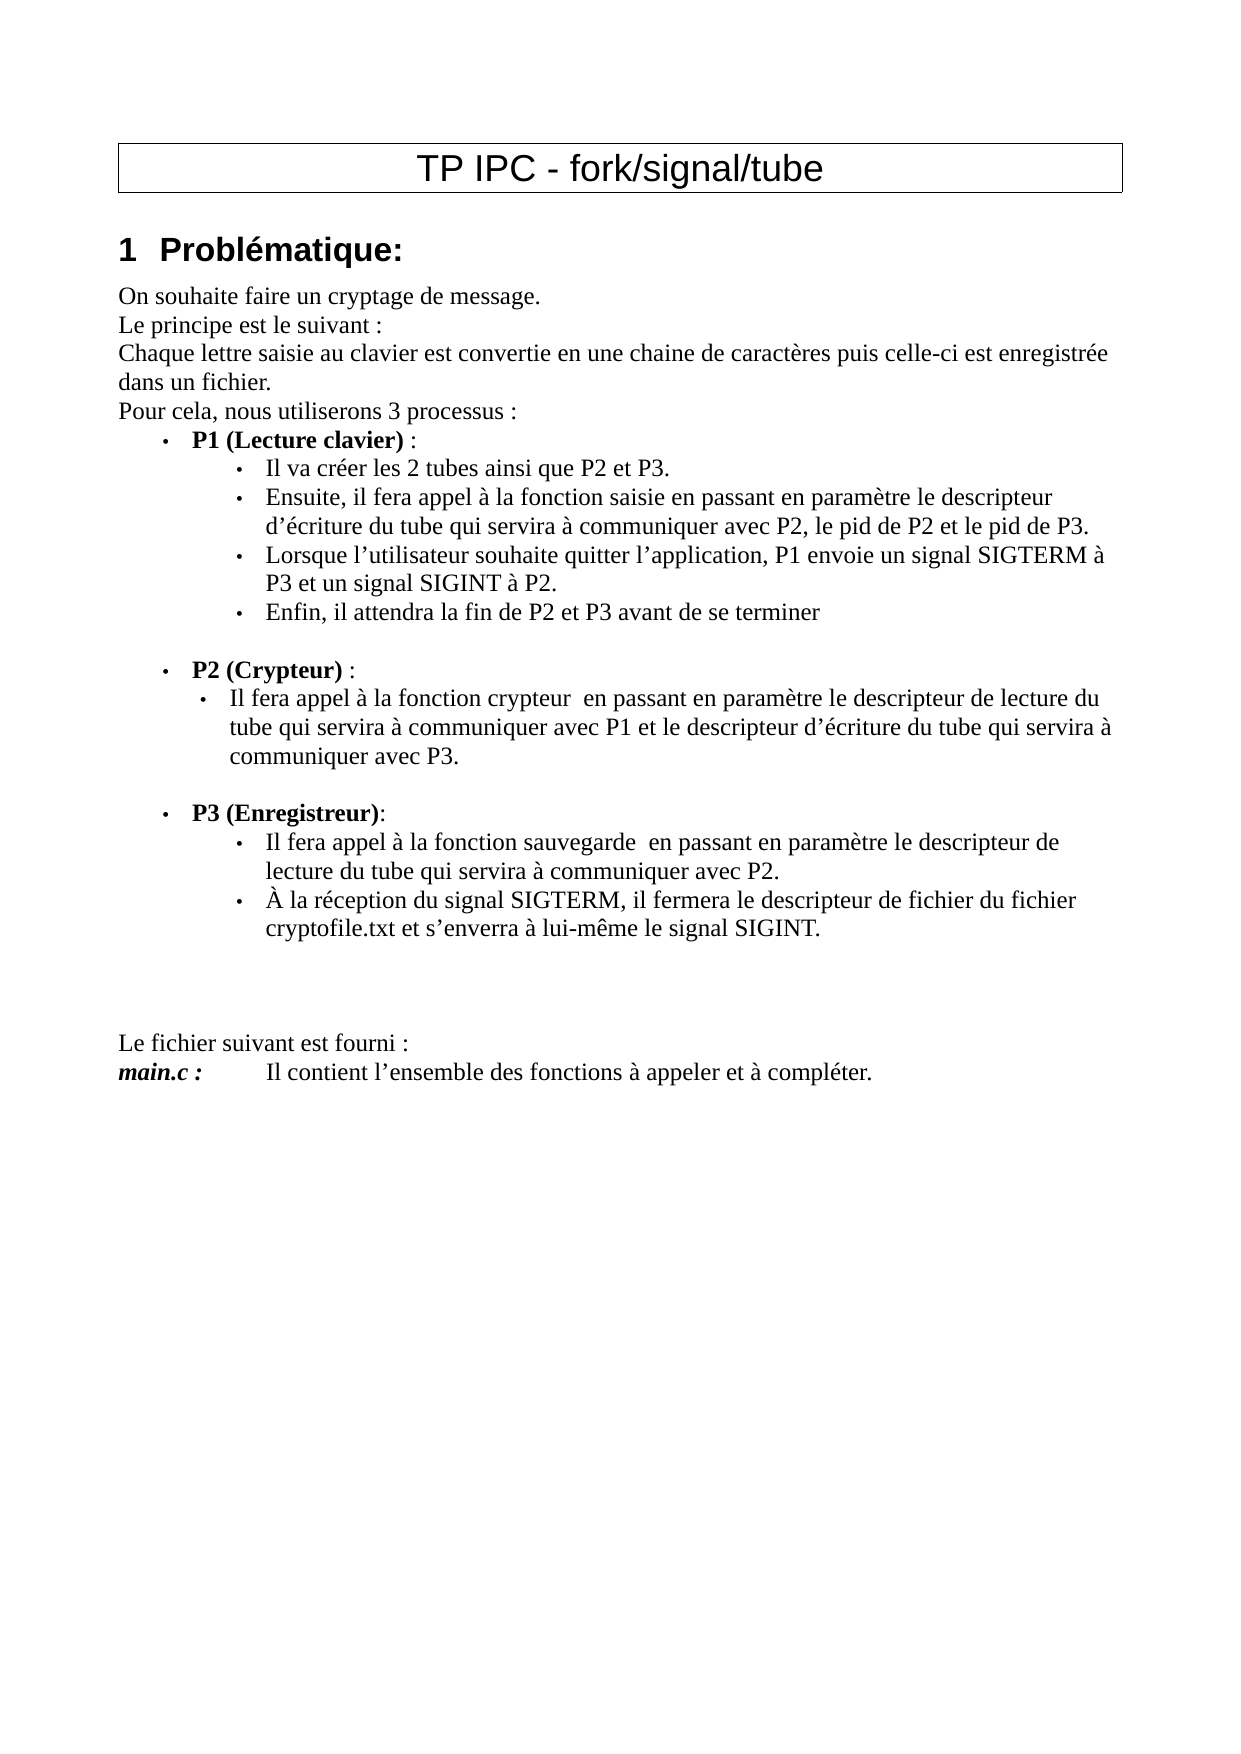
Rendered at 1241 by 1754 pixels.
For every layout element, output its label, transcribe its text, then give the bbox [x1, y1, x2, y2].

text Le principe est le suivant : [118, 310, 1122, 338]
list Lorsque l’utilisateur souhaite quitter l’application, P1 envoie un signal SIGTERM à P3 et un signal SIGINT à P2. [236, 540, 1122, 597]
list Ensuite, il fera appel à la fonction saisie en passant en paramètre le descripteur d’écriture du tube qui servira à communiquer avec P2, le pid de P2 et le pid de P3. [236, 482, 1122, 540]
list P1 (Lecture clavier) : [162, 425, 1122, 453]
list Enfin, il attendra la fin de P2 et P3 avant de se terminer [236, 597, 1122, 626]
list P2 (Crypteur) : [162, 655, 1122, 683]
text Le fichier suivant est fourni : [118, 1028, 1122, 1057]
list À la réception du signal SIGTERM, il fermera le descripteur de fichier du fichier cryptofile.txt et s’enverra à lui-même le signal SIGINT. [236, 885, 1122, 942]
list Il va créer les 2 tubes ainsi que P2 et P3. [236, 453, 1122, 482]
text main.c : Il contient l’ensemble des fonctions à appeler et à compléter. [118, 1057, 1122, 1086]
list P3 (Enregistreur): [162, 798, 1122, 827]
text Chaque lettre saisie au clavier est convertie en une chaine de caractères puis celle-ci est enregistrée dans un fichier. [118, 338, 1122, 396]
subtitle TP IPC - fork/signal/tube [119, 144, 1122, 192]
subtitle Problématique: [118, 230, 1122, 268]
text On souhaite faire un cryptage de message. [118, 281, 1122, 310]
list Il fera appel à la fonction sauvegarde en passant en paramètre le descripteur de lecture du tube qui servira à communiquer avec P2. [236, 827, 1122, 885]
text Pour cela, nous utiliserons 3 processus : [118, 396, 1122, 425]
list Il fera appel à la fonction crypteur en passant en paramètre le descripteur de lecture du tube qui servira à communiquer avec P1 et le descripteur d’écriture du tube qui servira à communiquer avec P3. [200, 683, 1122, 770]
